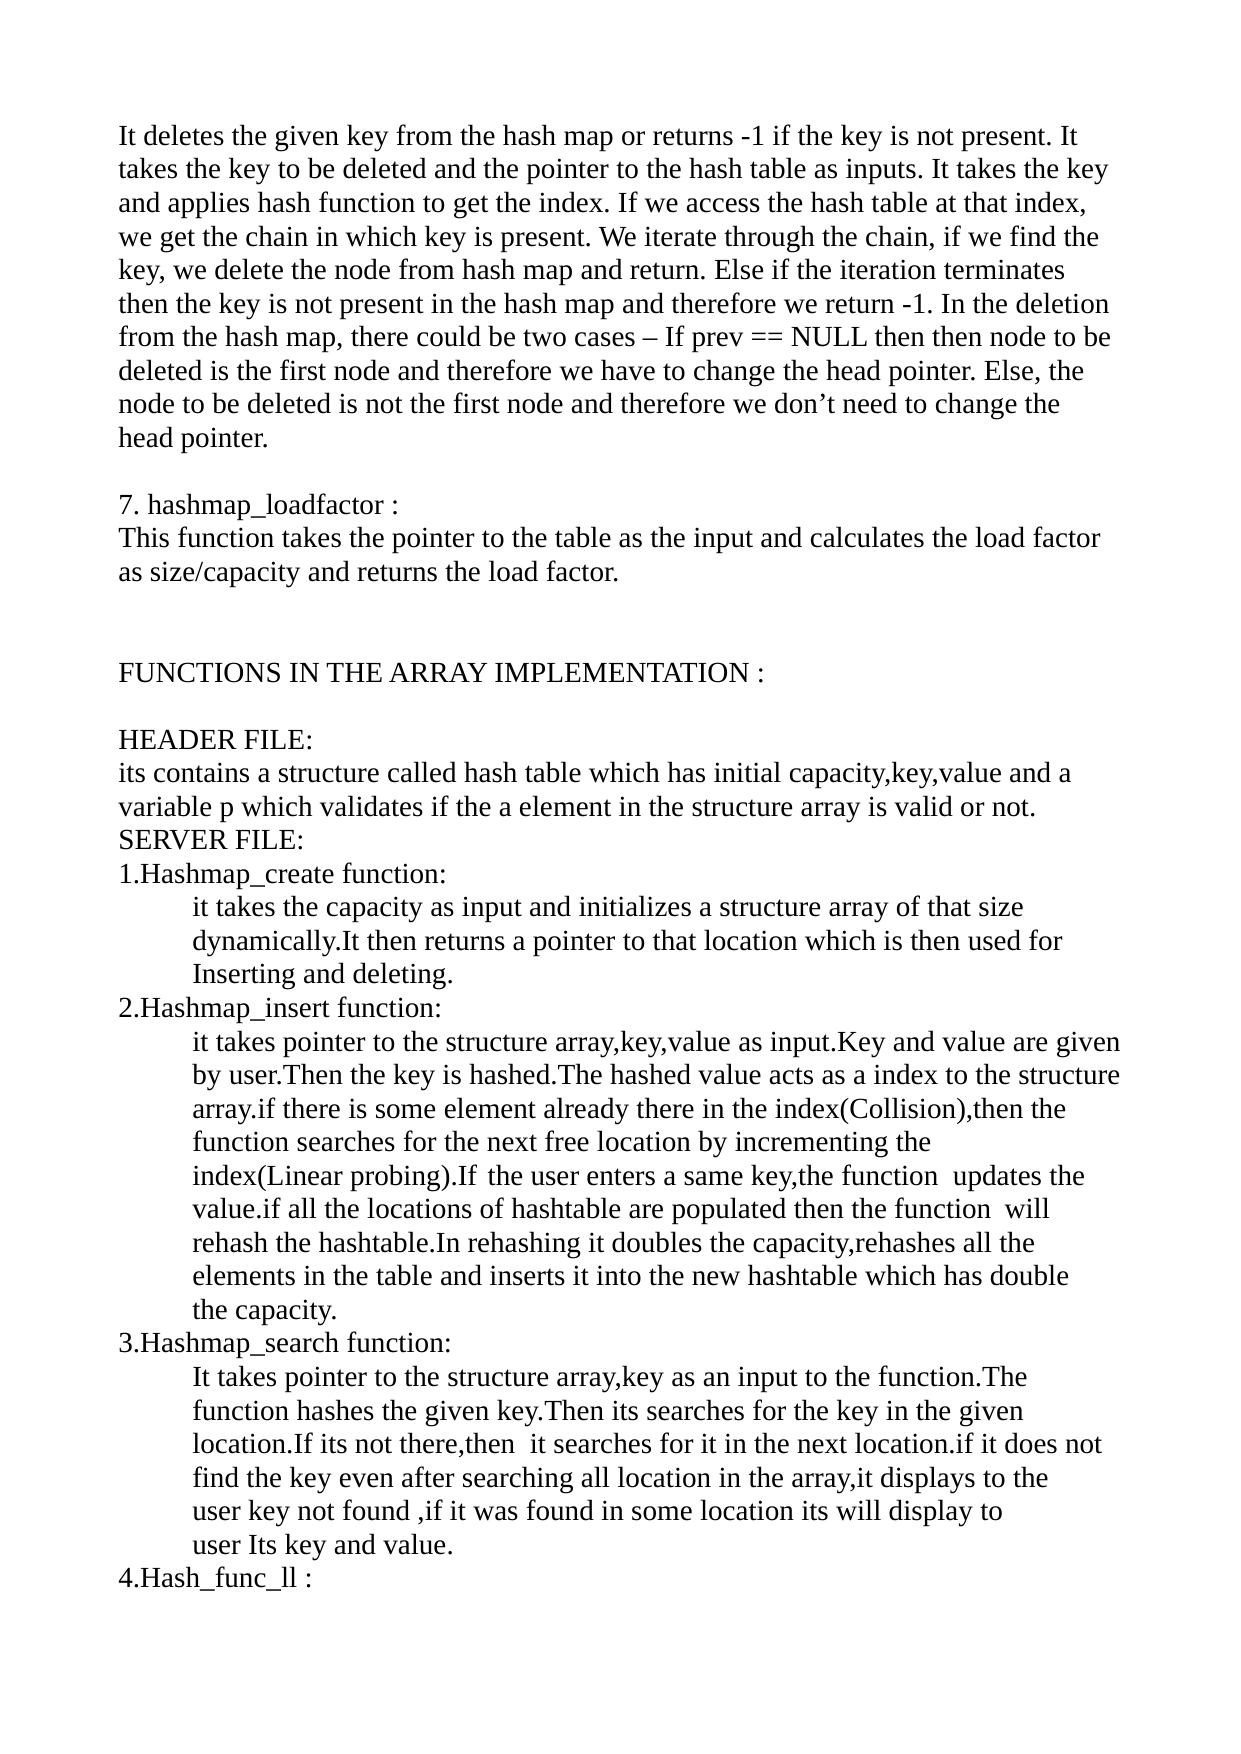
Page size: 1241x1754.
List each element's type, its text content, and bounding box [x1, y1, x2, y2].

text the capacity. [118, 1292, 1122, 1326]
text HEADER FILE: [118, 722, 1122, 755]
text This function takes the pointer to the table as the input and calculates the load factor as size/capacity and returns the load factor. [118, 521, 1122, 588]
text its contains a structure called hash table which has initial capacity,key,value and a variable p which validates if the a element in the structure array is valid or not. [118, 755, 1122, 822]
text FUNCTIONS IN THE ARRAY IMPLEMENTATION : [118, 655, 1122, 688]
text it takes pointer to the structure array,key,value as input.Key and value are given by user.Then the key is hashed.The hashed value acts as a index to the structure array.if there is some element already there in the index(Collision),then the function searches for the next free location by incrementing the index(Linear probing).If the user enters a same key,the function updates the value.if all the locations of hashtable are populated then the function will rehash the hashtable.In rehashing it doubles the capacity,rehashes all the elements in the table and inserts it into the new hashtable which has double [118, 1024, 1122, 1292]
text SERVER FILE: [118, 822, 1122, 856]
text 7. hashmap_loadfactor : [118, 487, 1122, 521]
text It deletes the given key from the hash map or returns -1 if the key is not present. It takes the key to be deleted and the pointer to the hash table as inputs. It takes the key and applies hash function to get the index. If we access the hash table at that index, we get the chain in which key is present. We iterate through the chain, if we find the key, we delete the node from hash map and return. Else if the iteration terminates then the key is not present in the hash map and therefore we return -1. In the deletion from the hash map, there could be two cases – If prev == NULL then then node to be deleted is the first node and therefore we have to change the head pointer. Else, the node to be deleted is not the first node and therefore we don’t need to change the head pointer. [118, 118, 1122, 453]
text 3.Hashmap_search function: [118, 1326, 1122, 1359]
text it takes the capacity as input and initializes a structure array of that size dynamically.It then returns a pointer to that location which is then used for [118, 889, 1122, 957]
text It takes pointer to the structure array,key as an input to the function.The function hashes the given key.Then its searches for the key in the given location.If its not there,then it searches for it in the next location.if it does not find the key even after searching all location in the array,it displays to the user key not found ,if it was found in some location its will display to user Its key and value. [118, 1359, 1122, 1560]
text 4.Hash_func_ll : [118, 1560, 1122, 1594]
text Inserting and deleting. [118, 957, 1122, 990]
text 1.Hashmap_create function: [118, 856, 1122, 889]
text 2.Hashmap_insert function: [118, 990, 1122, 1024]
